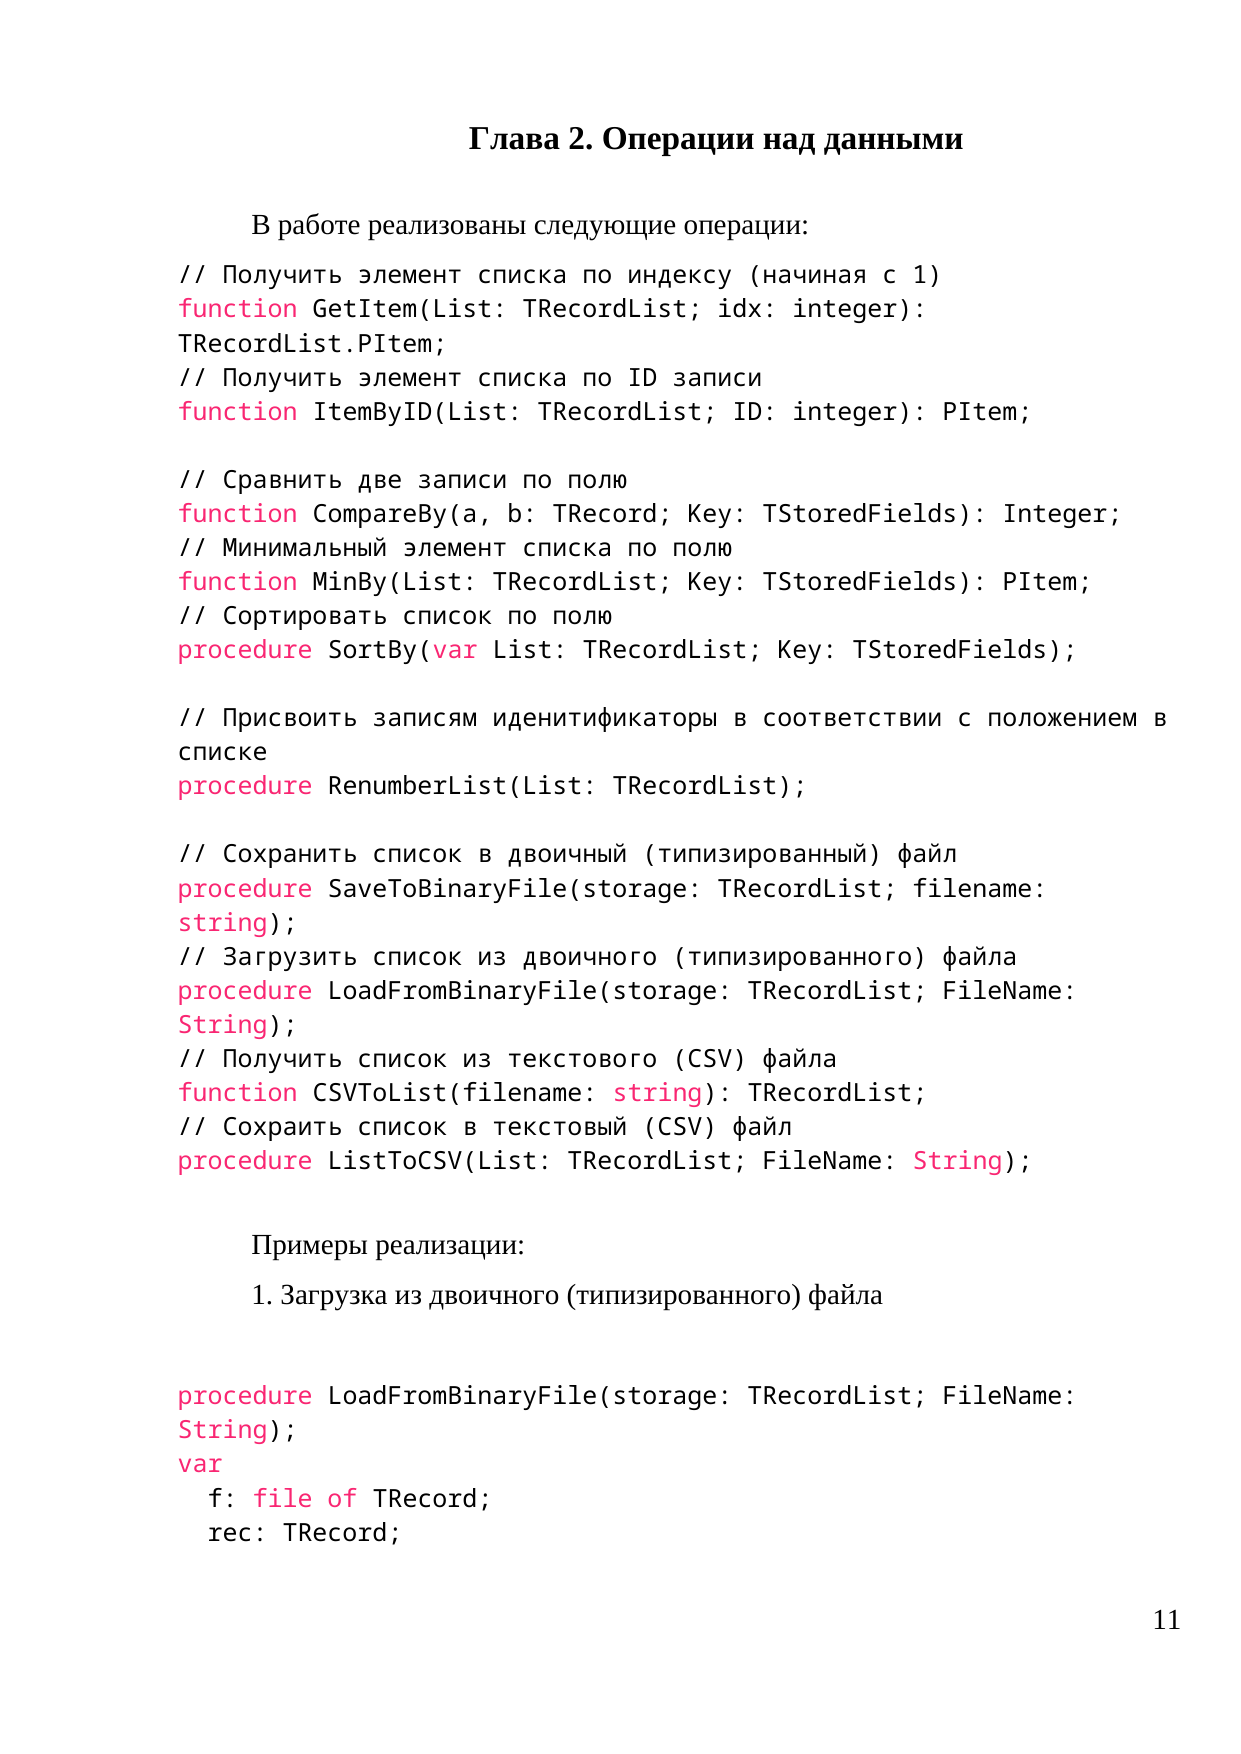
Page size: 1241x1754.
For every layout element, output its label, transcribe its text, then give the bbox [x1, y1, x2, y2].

text В работе реализованы следующие операции: [177, 207, 1181, 240]
text // Сохраить список в текстовый (CSV) файл [177, 1109, 1181, 1143]
text // Получить элемент списка по индексу (начиная с 1) [177, 257, 1181, 291]
text function GetItem(List: TRecordList; idx: integer): TRecordList.PItem; [177, 291, 1181, 359]
text Примеры реализации: [177, 1227, 1181, 1261]
text // Получить элемент списка по ID записи [177, 359, 1181, 393]
text // Сравнить две записи по полю [177, 461, 1181, 496]
text // Минимальный элемент списка по полю [177, 529, 1181, 564]
text // Присвоить записям иденитификаторы в соответствии с положением в списке [177, 700, 1181, 768]
text // Получить список из текстового (CSV) файла [177, 1041, 1181, 1074]
text function ItemByID(List: TRecordList; ID: integer): PItem; [177, 393, 1181, 427]
text rec: TRecord; [177, 1514, 1181, 1548]
text // Сохранить список в двоичный (типизированный) файл [177, 836, 1181, 870]
text function CSVToList(filename: string): TRecordList; [177, 1074, 1181, 1109]
text procedure SaveToBinaryFile(storage: TRecordList; filename: string); [177, 870, 1181, 938]
text procedure RenumberList(List: TRecordList); [177, 768, 1181, 802]
text procedure LoadFromBinaryFile(storage: TRecordList; FileName: String); [177, 1378, 1181, 1446]
text procedure ListToCSV(List: TRecordList; FileName: String); [177, 1143, 1181, 1177]
text // Сортировать список по полю [177, 598, 1181, 632]
text procedure SortBy(var List: TRecordList; Key: TStoredFields); [177, 632, 1181, 666]
text f: file of TRecord; [177, 1480, 1181, 1514]
text 1. Загрузка из двоичного (типизированного) файла [177, 1277, 1181, 1311]
text function CompareBy(a, b: TRecord; Key: TStoredFields): Integer; [177, 496, 1181, 529]
text var [177, 1446, 1181, 1480]
text function MinBy(List: TRecordList; Key: TStoredFields): PItem; [177, 564, 1181, 598]
text Глава 2. Операции над данными [177, 118, 1181, 156]
text // Загрузить список из двоичного (типизированного) файла [177, 938, 1181, 972]
text procedure LoadFromBinaryFile(storage: TRecordList; FileName: String); [177, 972, 1181, 1041]
